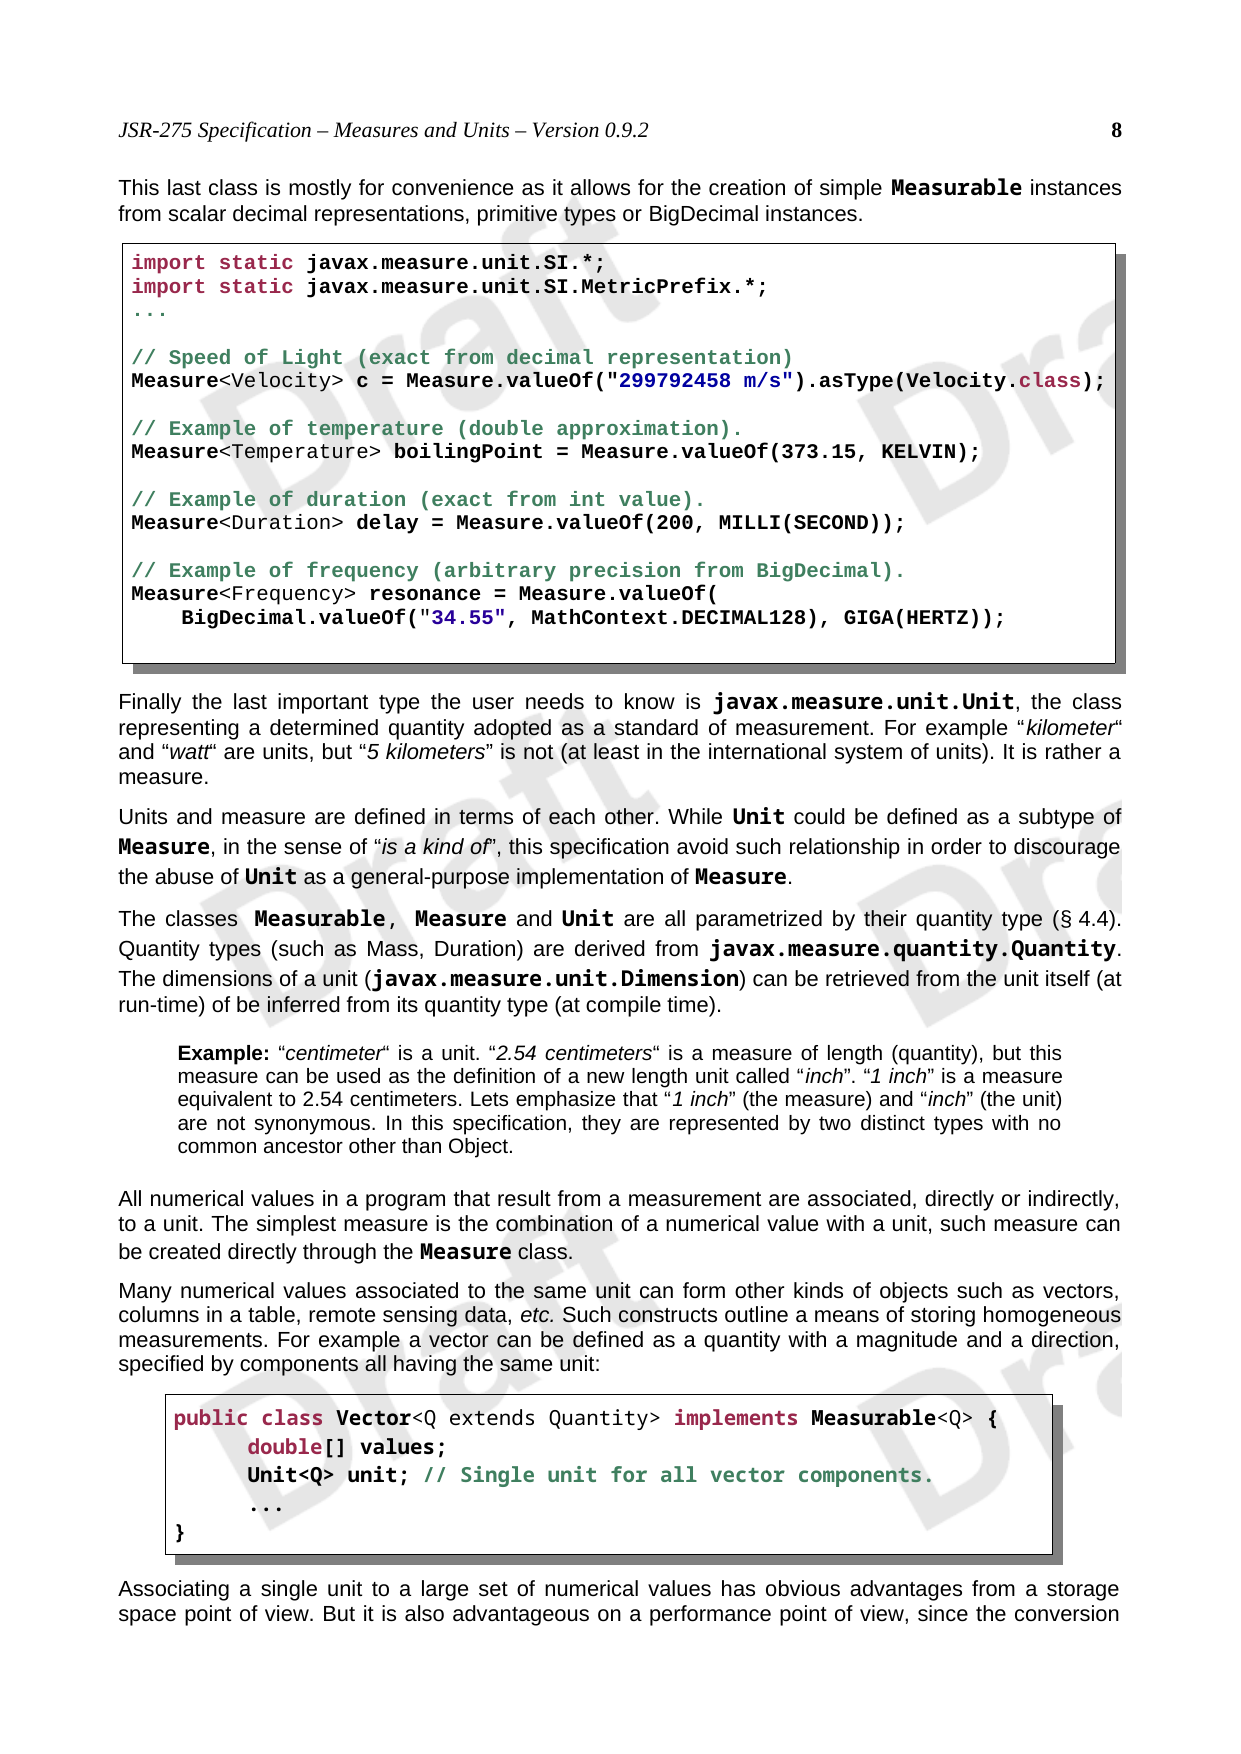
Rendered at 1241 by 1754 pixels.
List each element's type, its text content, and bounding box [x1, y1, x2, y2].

text } [173, 1517, 1044, 1546]
text // Example of temperature (double approximation). [131, 418, 1106, 441]
text Measure<Duration> delay = Measure.valueOf(200, MILLI(SECOND)); [131, 512, 1106, 536]
text All numerical values in a program that result from a measurement are associated, directly or indirectly, to a unit. The simplest measure is the combination of a numerical value with a unit, such measure can be created directly through the Measure class. [118, 1187, 1122, 1266]
text BigDecimal.valueOf("34.55", MathContext.DECIMAL128), GIGA(HERTZ)); [131, 607, 1106, 631]
text Associating a single unit to a large set of numerical values has obvious advantages from a storage space point of view. But it is also advantageous on a performance point of view, since the conversion [118, 1389, 1122, 1626]
text Finally the last important type the user needs to know is javax.measure.unit.Unit, the class representing a determined quantity adopted as a standard of measurement. For example “kilometer“ and “watt“ are units, but “5 kilometers” is not (at least in the international system of units). It is rather a measure. [118, 239, 1122, 789]
text // Example of duration (exact from int value). [131, 489, 1106, 512]
text The classes Measurable, Measure and Unit are all parametrized by their quantity type (§ 4.4). Quantity types (such as Mass, Duration) are derived from javax.measure.quantity.Quantity. The dimensions of a unit (javax.measure.unit.Dimension) can be retrieved from the unit itself (at run-time) of be inferred from its quantity type (at compile time). [118, 903, 1122, 1017]
text Units and measure are defined in terms of each other. While Unit could be defined as a subtype of Measure, in the sense of “is a kind of”, this specification avoid such relationship in order to discourage the abuse of Unit as a general-purpose implementation of Measure. [118, 801, 1122, 891]
picture [118, 1376, 1122, 1389]
text import static javax.measure.unit.SI.*; [131, 252, 1106, 276]
text Unit<Q> unit; // Single unit for all vector components. [173, 1460, 1044, 1489]
picture [118, 1626, 1122, 1636]
picture [118, 891, 1122, 903]
text // Example of frequency (arbitrary precision from BigDecimal). [131, 559, 1106, 583]
text Measure<Temperature> boilingPoint = Measure.valueOf(373.15, KELVIN); [131, 441, 1106, 465]
picture [118, 118, 1122, 172]
picture [118, 1017, 1122, 1187]
text Many numerical values associated to the same unit can form other kinds of objects such as vectors, columns in a table, remote sensing data, etc. Such constructs outline a means of storing homogeneous measurements. For example a vector can be defined as a quantity with a magnitude and a direction, specified by components all having the same unit: [118, 1278, 1122, 1376]
text Measure<Frequency> resonance = Measure.valueOf( [131, 583, 1106, 607]
text double[] values; [173, 1432, 1044, 1460]
text Example: “centimeter“ is a unit. “2.54 centimeters“ is a measure of length (quantity), but this measure can be used as the definition of a new length unit called “inch”. “1 inch” is a measure equivalent to 2.54 centimeters. Lets emphasize that “1 inch” (the measure) and “inch” (the unit) are not synonymous. In this specification, they are represented by two distinct types with no common ancestor other than Object. [177, 1041, 1063, 1157]
text import static javax.measure.unit.SI.MetricPrefix.*; [131, 276, 1106, 299]
picture [118, 1266, 1122, 1278]
text ... [131, 299, 1106, 323]
text Measure<Velocity> c = Measure.valueOf("299792458 m/s").asType(Velocity.class); [131, 370, 1106, 394]
text public class Vector<Q extends Quantity> implements Measurable<Q> { [173, 1403, 1044, 1432]
picture [118, 789, 1122, 801]
text // Speed of Light (exact from decimal representation) [131, 347, 1106, 370]
picture [118, 226, 1122, 239]
text ... [173, 1489, 1044, 1517]
text This last class is mostly for convenience as it allows for the creation of simple Measurable instances from scalar decimal representations, primitive types or BigDecimal instances. [118, 172, 1122, 226]
